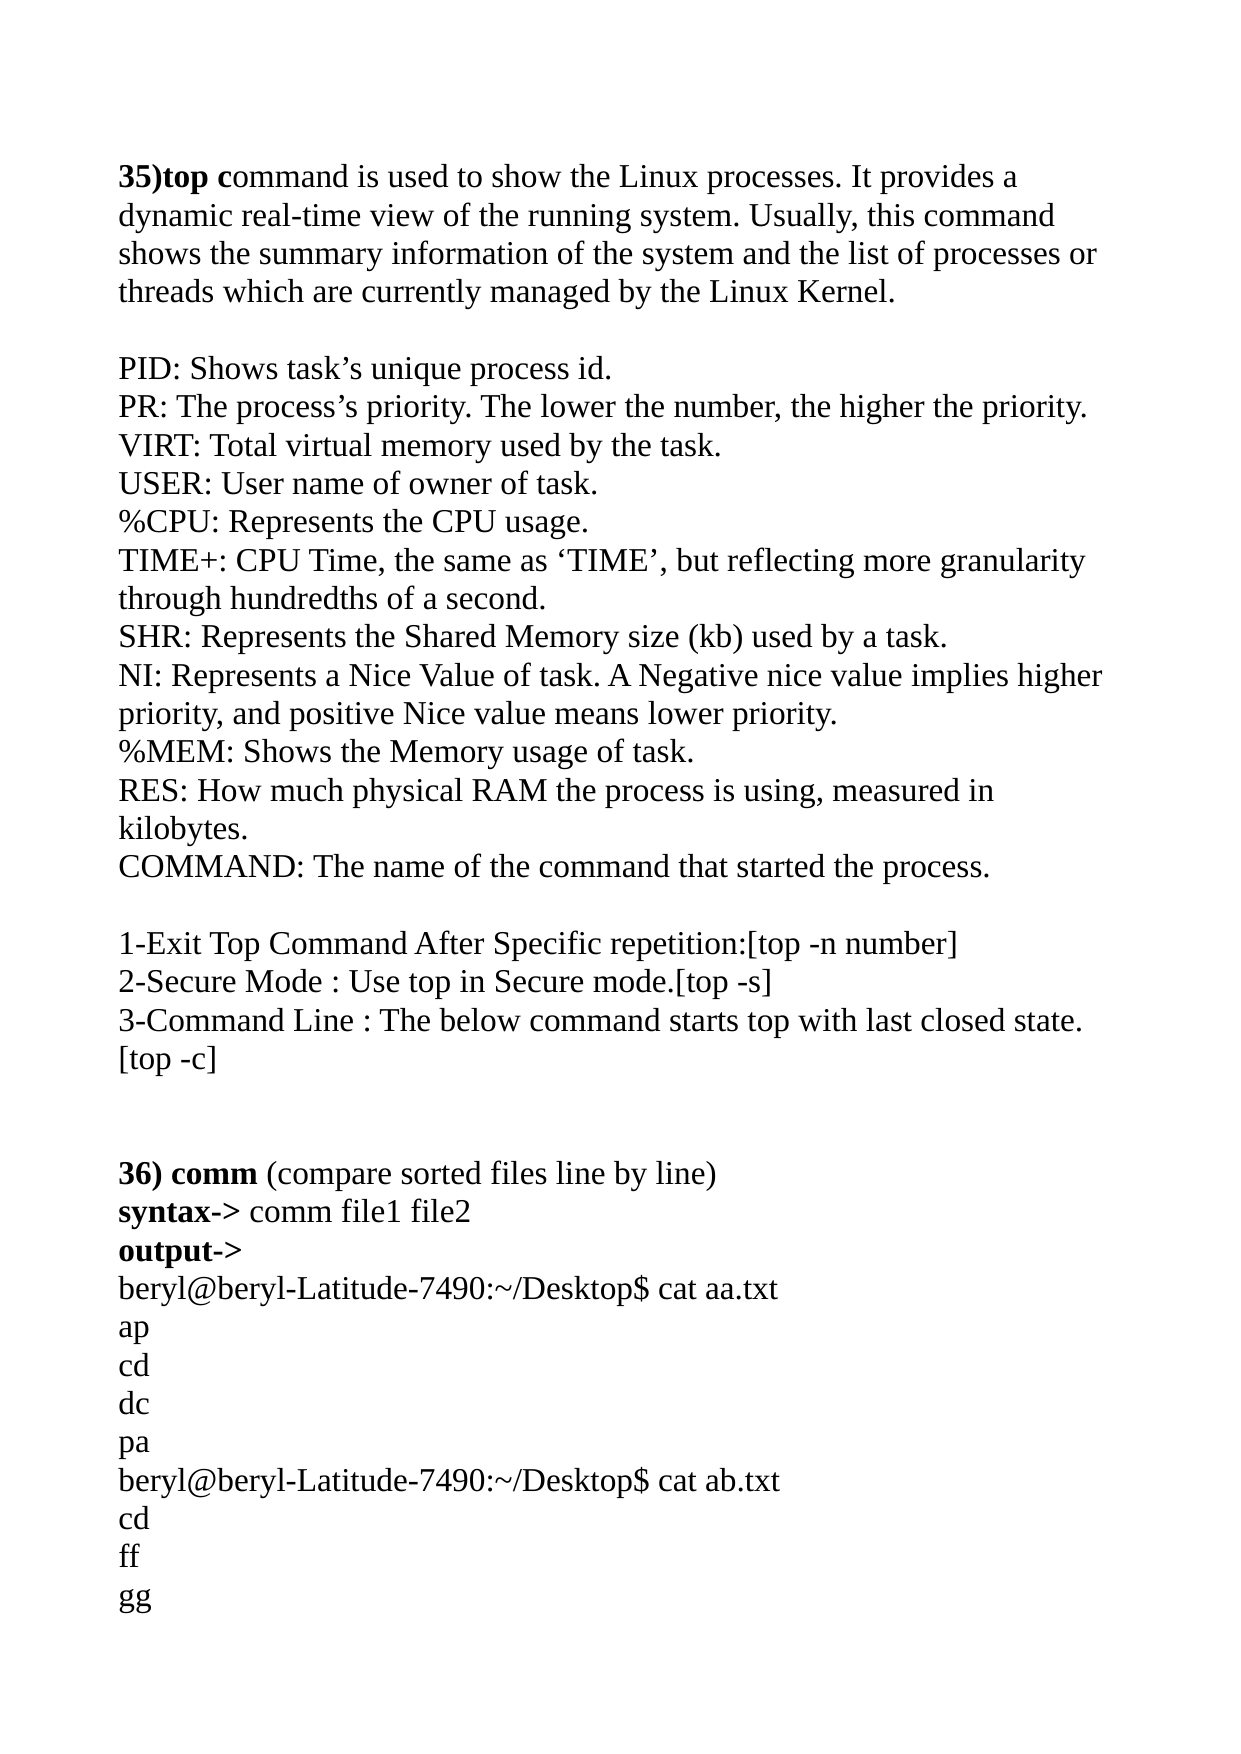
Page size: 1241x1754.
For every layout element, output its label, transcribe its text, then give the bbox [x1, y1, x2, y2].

text SHR: Represents the Shared Memory size (kb) used by a task. [118, 616, 1122, 655]
text beryl@beryl-Latitude-7490:~/Desktop$ cat ab.txt [118, 1460, 1122, 1498]
text ff [118, 1536, 1122, 1575]
text syntax-> comm file1 file2 [118, 1191, 1122, 1230]
text NI: Represents a Nice Value of task. A Negative nice value implies higher priority, and positive Nice value means lower priority. [118, 655, 1122, 731]
text %CPU: Represents the CPU usage. [118, 501, 1122, 540]
text PID: Shows task’s unique process id. [118, 348, 1122, 386]
text 1-Exit Top Command After Specific repetition:[top -n number] [118, 923, 1122, 961]
text COMMAND: The name of the command that started the process. [118, 846, 1122, 885]
text VIRT: Total virtual memory used by the task. [118, 425, 1122, 463]
text output-> [118, 1230, 1122, 1268]
text pa [118, 1421, 1122, 1460]
text ap [118, 1306, 1122, 1345]
text 2-Secure Mode : Use top in Secure mode.[top -s] [118, 961, 1122, 1000]
text dc [118, 1383, 1122, 1421]
text cd [118, 1345, 1122, 1383]
text cd [118, 1498, 1122, 1536]
text %MEM: Shows the Memory usage of task. [118, 731, 1122, 770]
text USER: User name of owner of task. [118, 463, 1122, 501]
text gg [118, 1575, 1122, 1613]
text TIME+: CPU Time, the same as ‘TIME’, but reflecting more granularity through hundredths of a second. [118, 540, 1122, 616]
text 3-Command Line : The below command starts top with last closed state.[top -c] [118, 1000, 1122, 1076]
text beryl@beryl-Latitude-7490:~/Desktop$ cat aa.txt [118, 1268, 1122, 1306]
text 35)top command is used to show the Linux processes. It provides a dynamic real-time view of the running system. Usually, this command shows the summary information of the system and the list of processes or threads which are currently managed by the Linux Kernel. [118, 156, 1122, 310]
text RES: How much physical RAM the process is using, measured in kilobytes. [118, 770, 1122, 846]
text 36) comm (compare sorted files line by line) [118, 1153, 1122, 1191]
text PR: The process’s priority. The lower the number, the higher the priority. [118, 386, 1122, 425]
